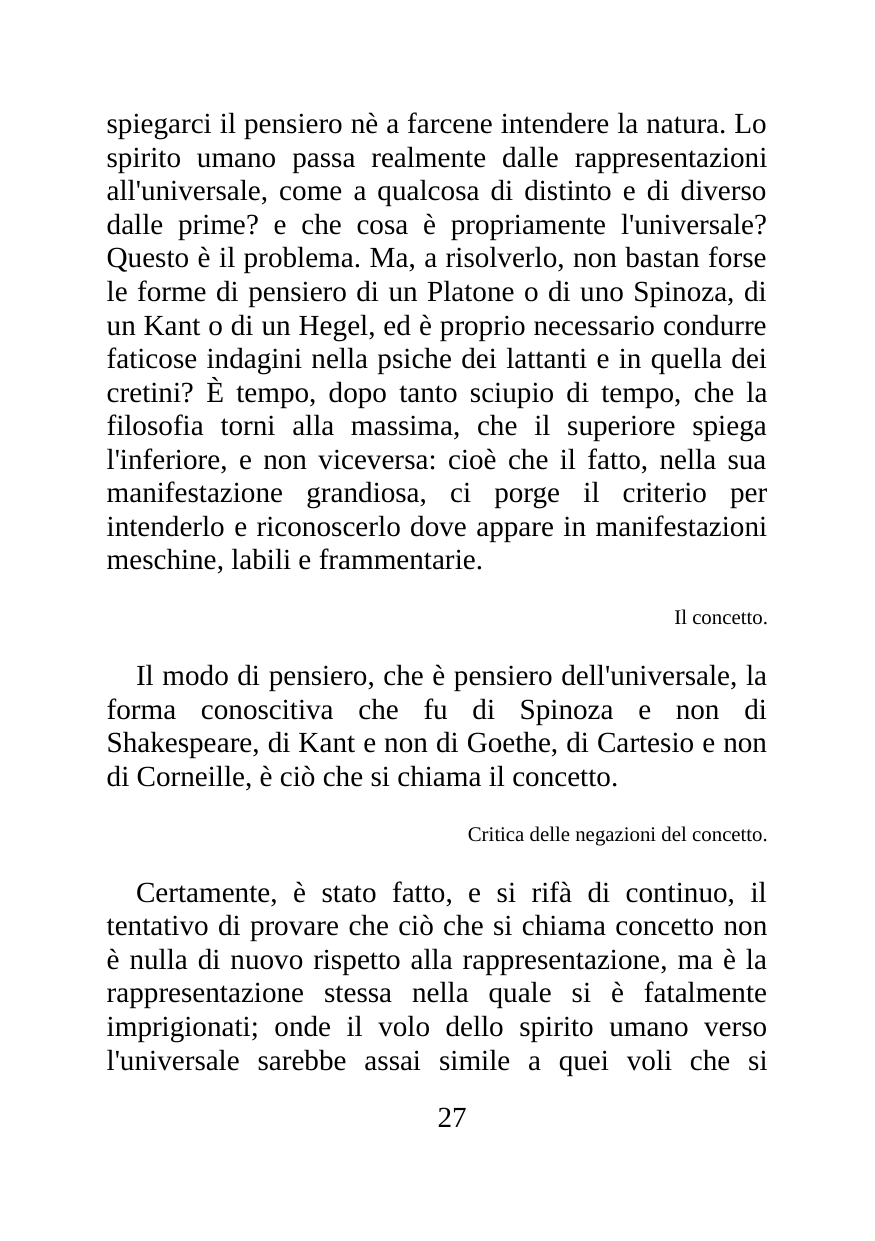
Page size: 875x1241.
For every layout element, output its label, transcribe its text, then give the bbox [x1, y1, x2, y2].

text Il modo di pensiero, che è pensiero dell'universale, la forma conoscitiva che fu di Spinoza e non di Shakespeare, di Kant e non di Goethe, di Cartesio e non di Corneille, è ciò che si chiama il concetto. [106, 658, 768, 792]
text Certamente, è stato fatto, e si rifà di continuo, il tentativo di provare che ciò che si chiama concetto non è nulla di nuovo rispetto alla rappresentazione, ma è la rappresentazione stessa nella quale si è fatalmente imprigionati; onde il volo dello spirito umano verso l'universale sarebbe assai simile a quei voli che si [106, 875, 768, 1076]
text spiegarci il pensiero nè a farcene intendere la natura. Lo spirito umano passa realmente dalle rappresentazioni all'universale, come a qualcosa di distinto e di diverso dalle prime? e che cosa è propriamente l'universale? Questo è il problema. Ma, a risolverlo, non bastan forse le forme di pensiero di un Platone o di uno Spinoza, di un Kant o di un Hegel, ed è proprio necessario condurre faticose indagini nella psiche dei lattanti e in quella dei cretini? È tempo, dopo tanto sciupio di tempo, che la filosofia torni alla massima, che il superiore spiega l'inferiore, e non viceversa: cioè che il fatto, nella sua manifestazione grandiosa, ci porge il criterio per intenderlo e riconoscerlo dove appare in manifestazioni meschine, labili e frammentarie. [106, 106, 768, 576]
text Critica delle negazioni del concetto. [106, 822, 768, 846]
text Il concetto. [106, 605, 768, 629]
